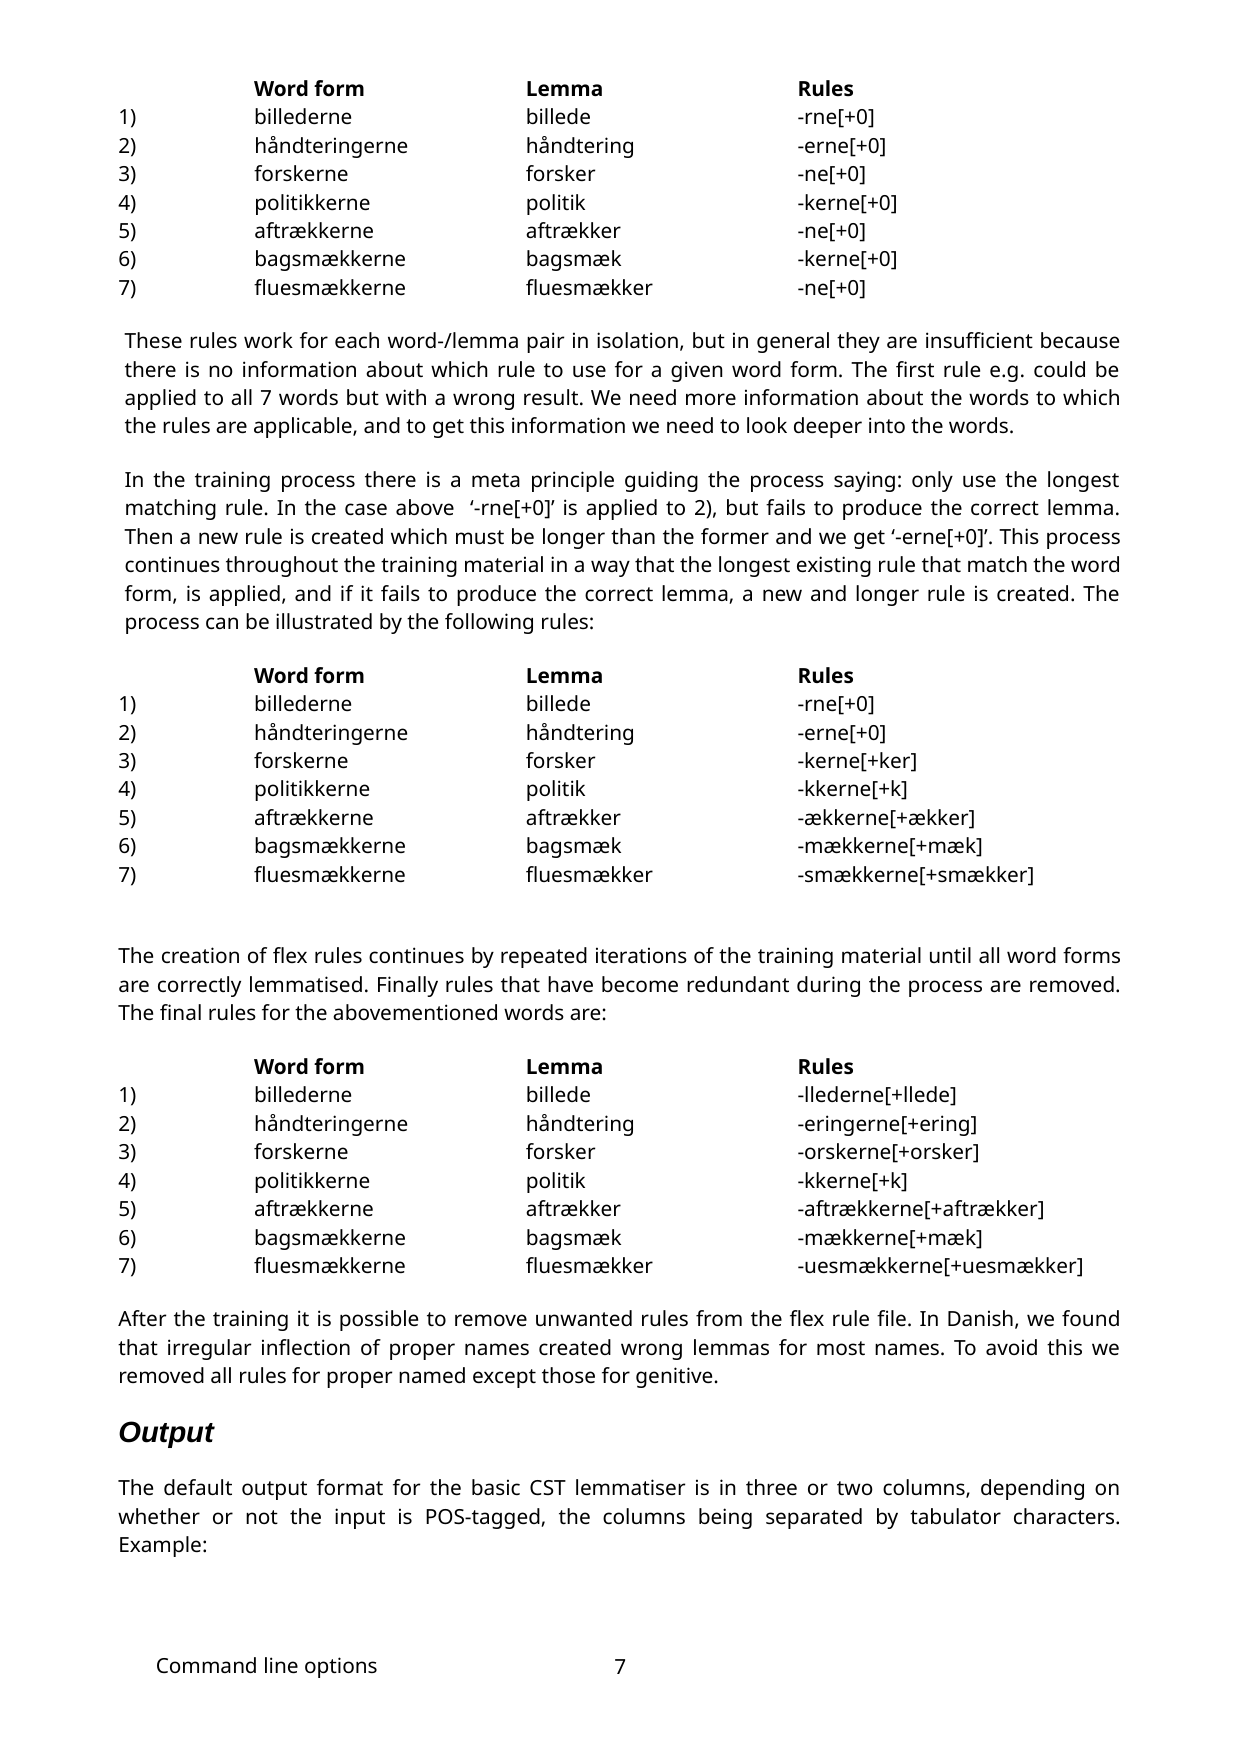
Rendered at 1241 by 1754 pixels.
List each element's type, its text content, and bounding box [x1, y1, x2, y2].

subtitle Output [118, 1415, 1122, 1448]
text Word form Lemma Rules [118, 1052, 1122, 1080]
text 6) bagsmækkerne bagsmæk -mækkerne[+mæk] [118, 1223, 1122, 1251]
text Word form Lemma Rules [118, 74, 1122, 102]
text 6) bagsmækkerne bagsmæk -mækkerne[+mæk] [118, 831, 1122, 860]
text 3) forskerne forsker -orskerne[+orsker] [118, 1137, 1122, 1166]
text 5) aftrækkerne aftrækker -aftrækkerne[+aftrækker] [118, 1194, 1122, 1223]
list bagsmækkerne bagsmæk -kerne[+0] [118, 244, 1122, 273]
text 4) politikkerne politik -kkerne[+k] [118, 774, 1122, 803]
list håndteringerne håndtering -erne[+0] [118, 131, 1122, 159]
text These rules work for each word-/lemma pair in isolation, but in general they are insufficient because there is no information about which rule to use for a given word form. The first rule e.g. could be applied to all 7 words but with a wrong result. We need more information about the words to which the rules are applicable, and to get this information we need to look deeper into the words. [124, 326, 1122, 440]
text Word form Lemma Rules [118, 661, 1122, 689]
text In the training process there is a meta principle guiding the process saying: only use the longest matching rule. In the case above ‘-rne[+0]’ is applied to 2), but fails to produce the correct lemma. Then a new rule is created which must be longer than the former and we get ‘-erne[+0]’. This process continues throughout the training material in a way that the longest existing rule that match the word form, is applied, and if it fails to produce the correct lemma, a new and longer rule is created. The process can be illustrated by the following rules: [124, 465, 1122, 636]
text 4) politikkerne politik -kkerne[+k] [118, 1166, 1122, 1194]
text The default output format for the basic CST lemmatiser is in three or two columns, depending on whether or not the input is POS-tagged, the columns being separated by tabulator characters. Example: [118, 1473, 1122, 1559]
text 1) billederne billede -rne[+0] [118, 102, 1122, 131]
text 1) billederne billede -rne[+0] [118, 689, 1122, 718]
list fluesmækkerne fluesmækker -ne[+0] [118, 273, 1122, 301]
text 2) håndteringerne håndtering -eringerne[+ering] [118, 1109, 1122, 1137]
text The creation of flex rules continues by repeated iterations of the training material until all word forms are correctly lemmatised. Finally rules that have become redundant during the process are removed. The final rules for the abovementioned words are: [118, 942, 1122, 1027]
text 7) fluesmækkerne fluesmækker -smækkerne[+smækker] [118, 860, 1122, 888]
list aftrækkerne aftrækker -ne[+0] [118, 216, 1122, 244]
text 1) billederne billede -llederne[+llede] [118, 1080, 1122, 1109]
text 5) aftrækkerne aftrækker -ækkerne[+ækker] [118, 803, 1122, 831]
text 2) håndteringerne håndtering -erne[+0] [118, 718, 1122, 746]
list forskerne forsker -ne[+0] [118, 159, 1122, 188]
list politikkerne politik -kerne[+0] [118, 188, 1122, 216]
text 3) forskerne forsker -kerne[+ker] [118, 746, 1122, 774]
text After the training it is possible to remove unwanted rules from the flex rule file. In Danish, we found that irregular inflection of proper names created wrong lemmas for most names. To avoid this we removed all rules for proper named except those for genitive. [118, 1304, 1122, 1390]
text 7) fluesmækkerne fluesmækker -uesmækkerne[+uesmækker] [118, 1251, 1122, 1279]
